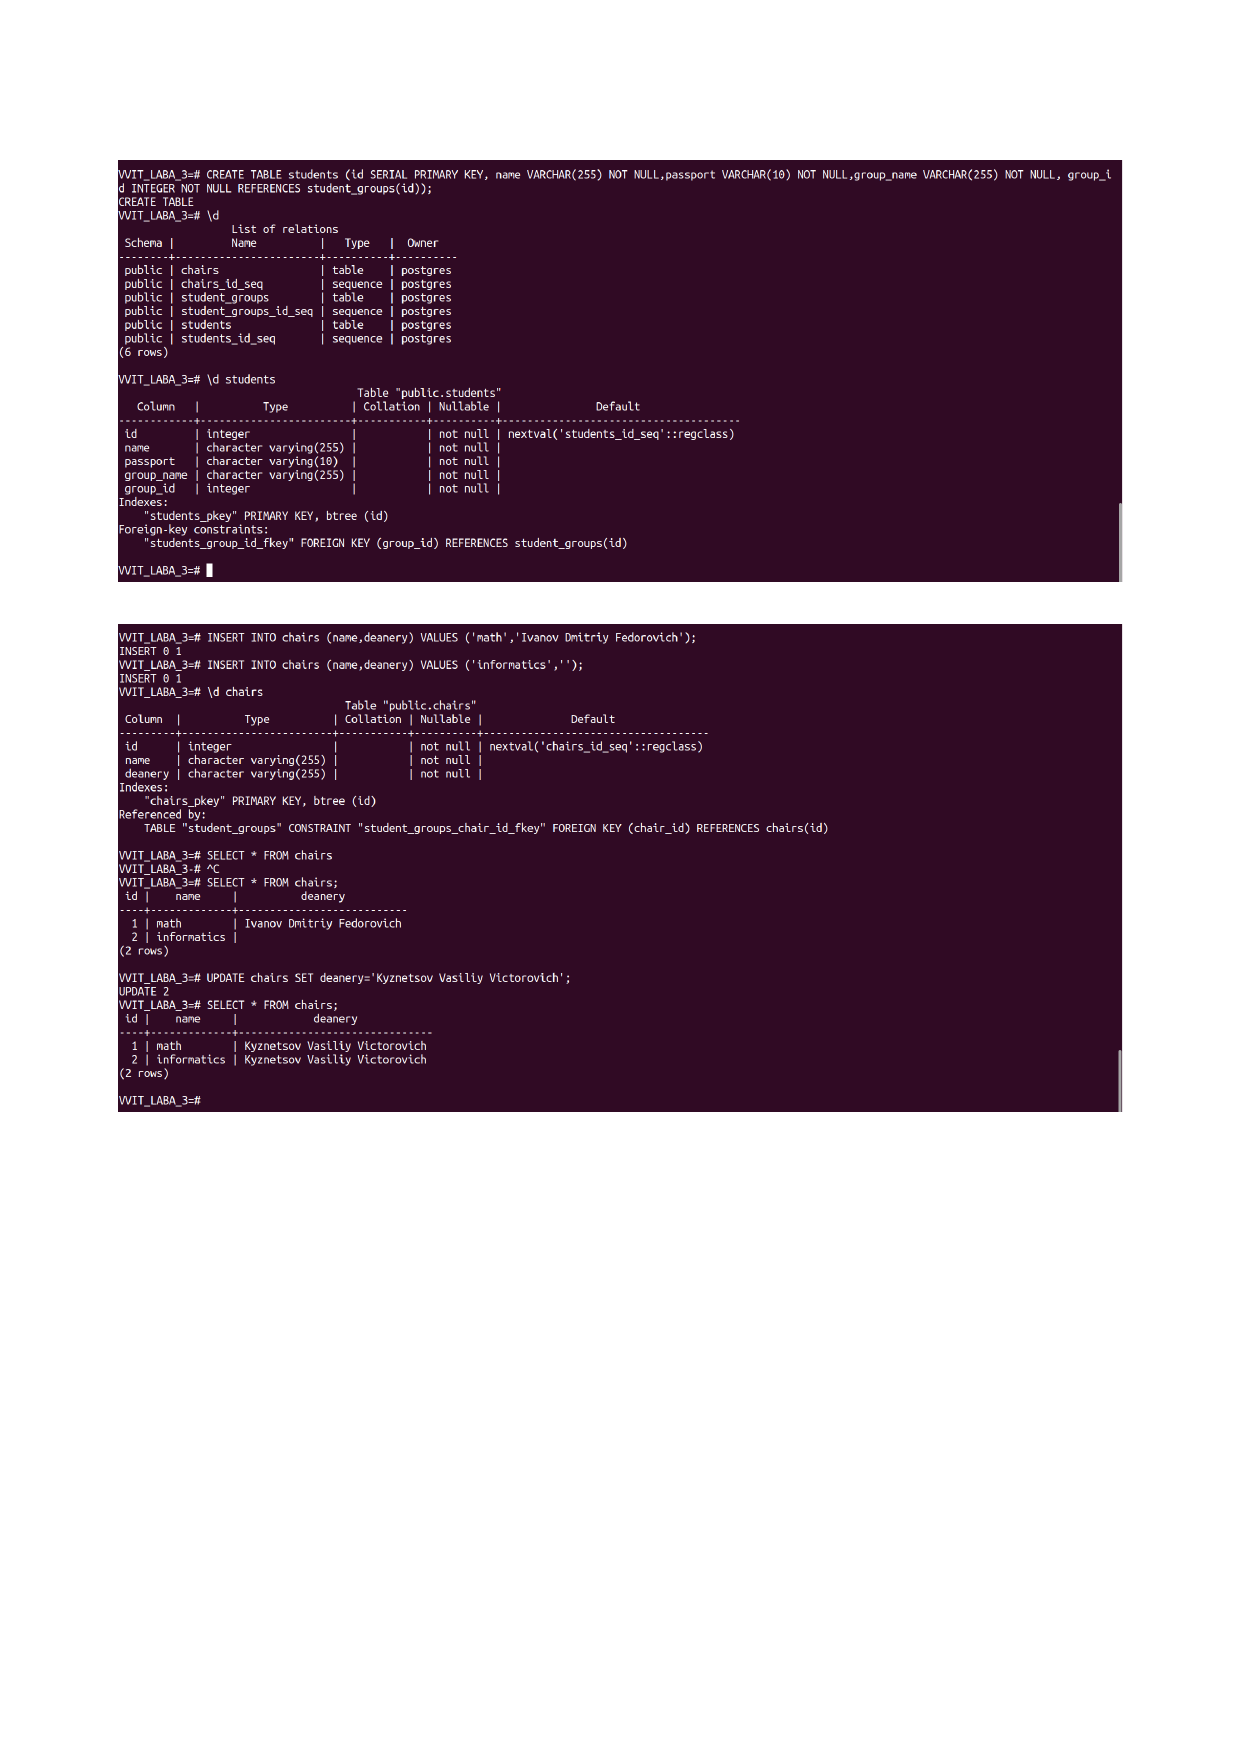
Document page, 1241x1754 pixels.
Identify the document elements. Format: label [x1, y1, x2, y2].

picture [118, 160, 1123, 582]
picture [118, 624, 1123, 1112]
